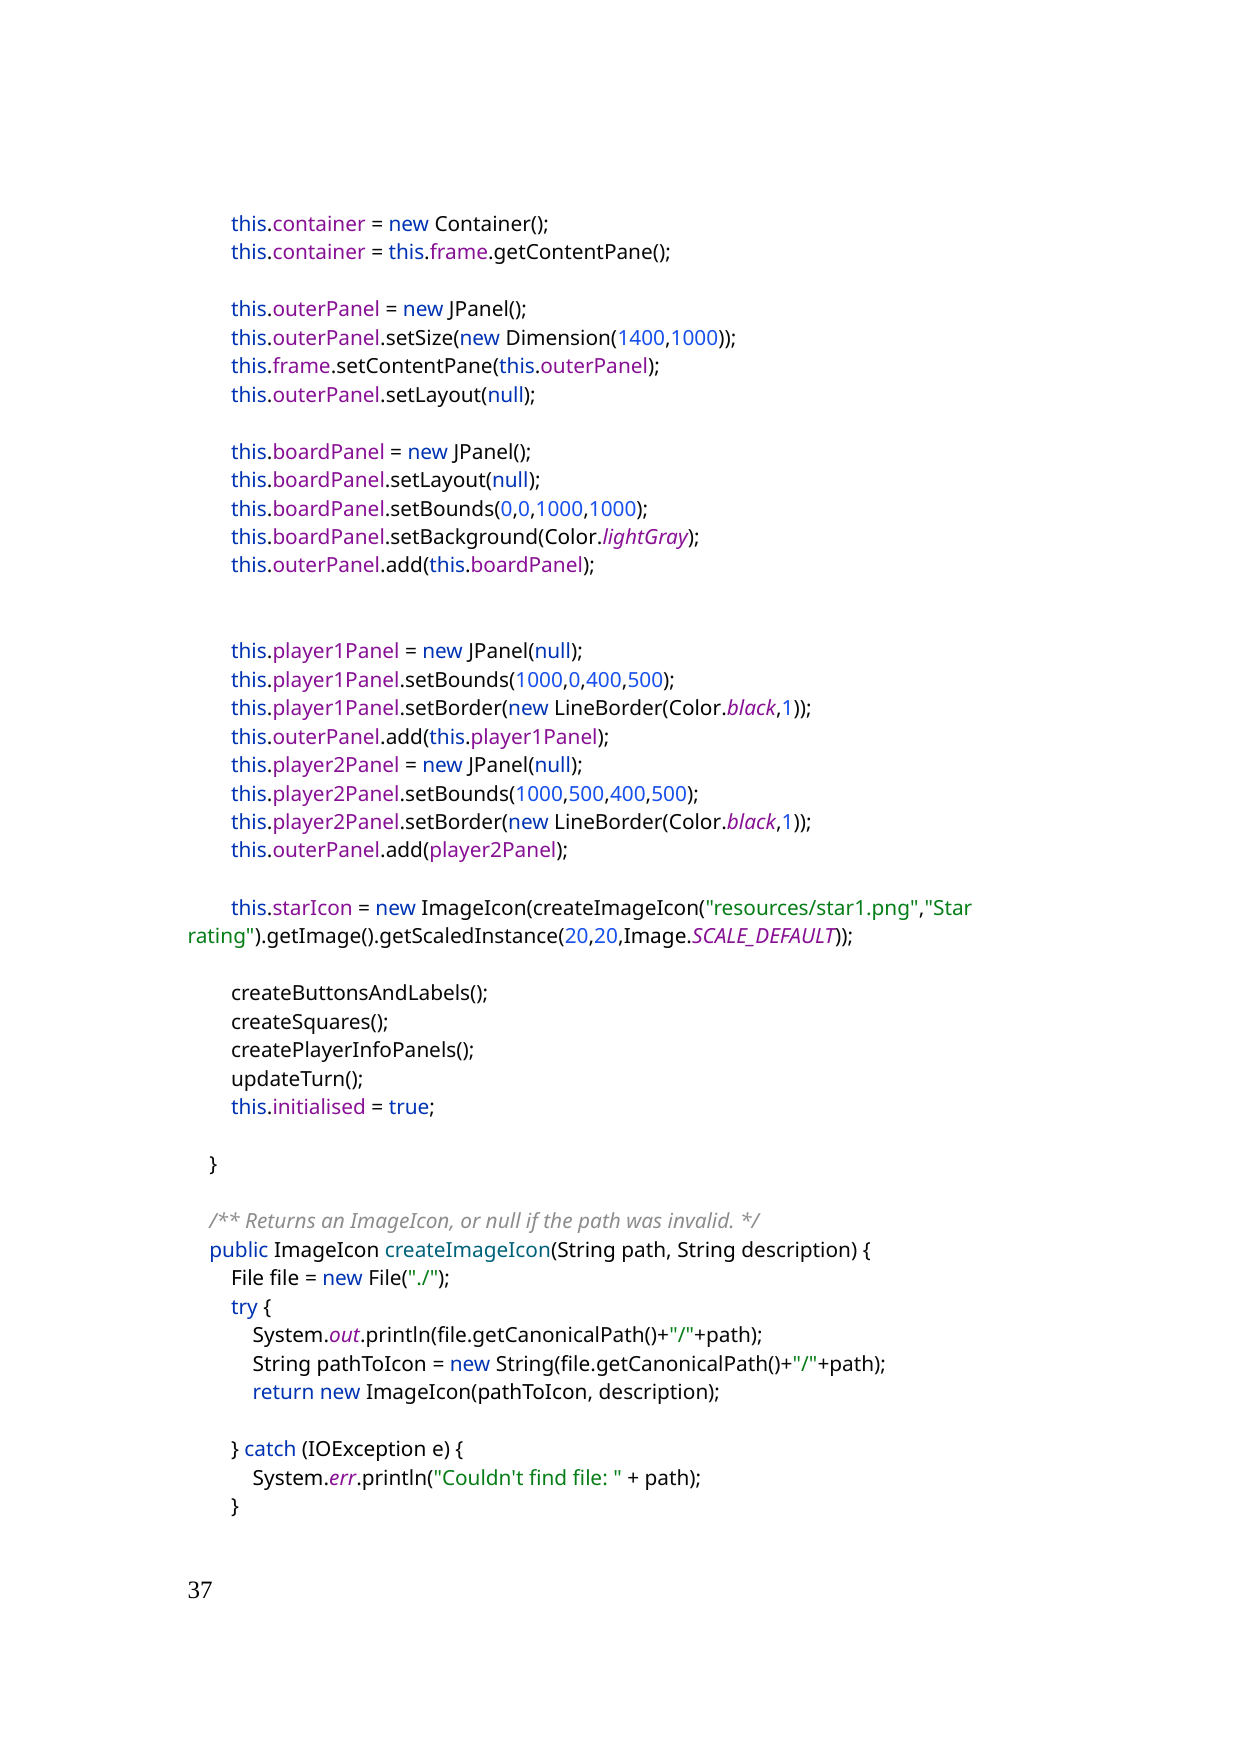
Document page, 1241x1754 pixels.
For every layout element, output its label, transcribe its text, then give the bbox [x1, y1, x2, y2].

text this.container = new Container(); this.container = this.frame.getContentPane(); this.outerPanel = new JPanel(); this.outerPanel.setSize(new Dimension(1400,1000)); this.frame.setContentPane(this.outerPanel); this.outerPanel.setLayout(null); this.boardPanel = new JPanel(); this.boardPanel.setLayout(null); this.boardPanel.setBounds(0,0,1000,1000); this.boardPanel.setBackground(Color.lightGray); this.outerPanel.add(this.boardPanel); this.player1Panel = new JPanel(null); this.player1Panel.setBounds(1000,0,400,500); this.player1Panel.setBorder(new LineBorder(Color.black,1)); this.outerPanel.add(this.player1Panel); this.player2Panel = new JPanel(null); this.player2Panel.setBounds(1000,500,400,500); this.player2Panel.setBorder(new LineBorder(Color.black,1)); this.outerPanel.add(player2Panel); this.starIcon = new ImageIcon(createImageIcon("resources/star1.png","Star rating").getImage().getScaledInstance(20,20,Image.SCALE_DEFAULT)); createButtonsAndLabels(); createSquares(); createPlayerInfoPanels(); updateTurn(); this.initialised = true; } /** Returns an ImageIcon, or null if the path was invalid. */ public ImageIcon createImageIcon(String path, String description) { File file = new File("./"); try { System.out.println(file.getCanonicalPath()+"/"+path); String pathToIcon = new String(file.getCanonicalPath()+"/"+path); return new ImageIcon(pathToIcon, description); } catch (IOException e) { System.err.println("Couldn't find file: " + path); } [187, 209, 1053, 1520]
